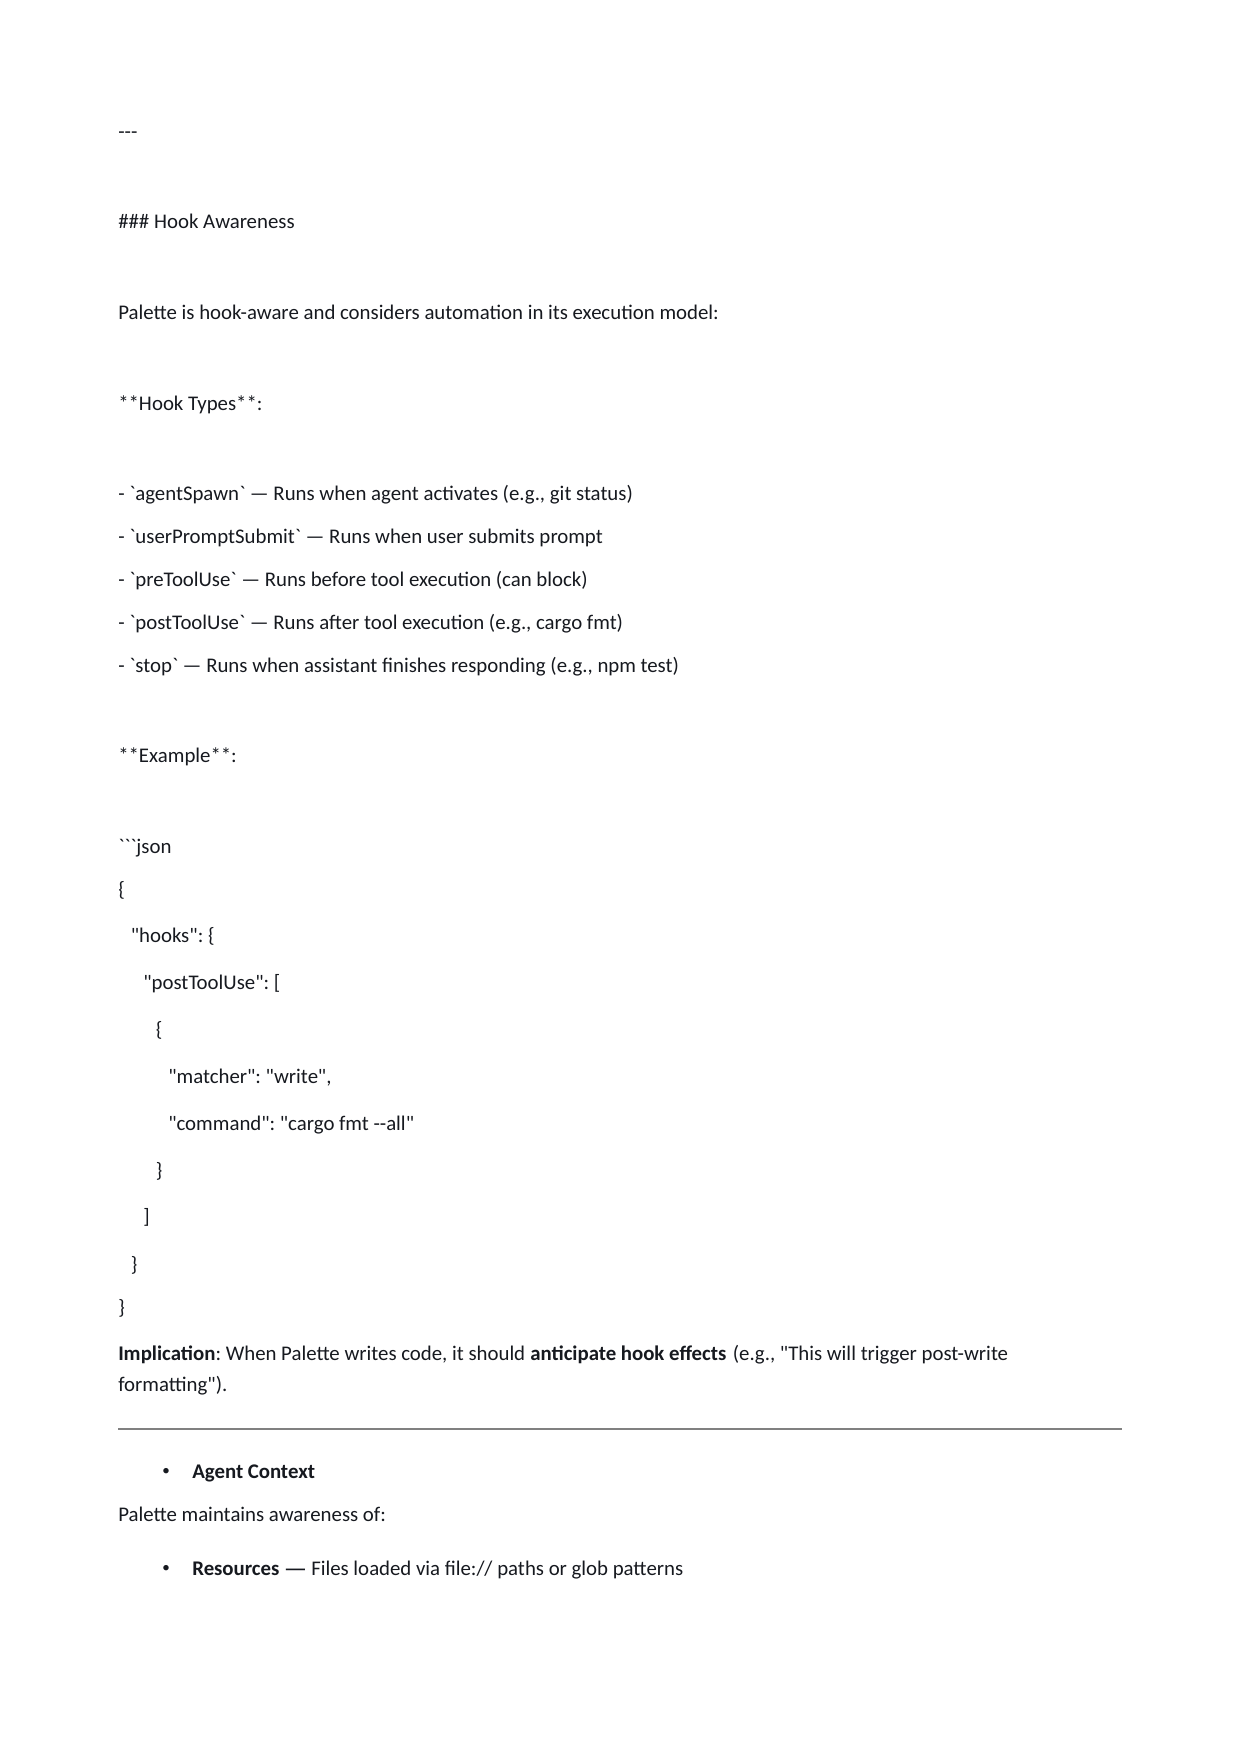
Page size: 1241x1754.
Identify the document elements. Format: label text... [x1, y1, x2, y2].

text - `userPromptSubmit` — Runs when user submits prompt [118, 523, 1122, 548]
text ```json [118, 833, 1122, 858]
list Agent Context [162, 1458, 1122, 1484]
text - `agentSpawn` — Runs when agent activates (e.g., git status) [118, 480, 1122, 506]
text ] [118, 1201, 1122, 1229]
text - `stop` — Runs when assistant finishes responding (e.g., npm test) [118, 652, 1122, 677]
text **Example**: [118, 742, 1122, 768]
text "matcher": "write", [118, 1060, 1122, 1088]
text - `postToolUse` — Runs after tool execution (e.g., cargo fmt) [118, 609, 1122, 634]
text } [118, 1248, 1122, 1276]
list Resources — Files loaded via file:// paths or glob patterns [162, 1544, 1122, 1587]
text --- [118, 118, 1122, 143]
text } [118, 1294, 1122, 1320]
text Palette maintains awareness of: [118, 1501, 1122, 1527]
text "postToolUse": [ [118, 966, 1122, 994]
text - `preToolUse` — Runs before tool execution (can block) [118, 566, 1122, 591]
text Implication: When Palette writes code, it should anticipate hook effects (e.g., "This will trigger post-write formatting"). [118, 1337, 1122, 1397]
text "command": "cargo fmt --all" [118, 1107, 1122, 1135]
text { [118, 876, 1122, 901]
text Palette is hook-aware and considers automation in its execution model: [118, 299, 1122, 324]
text **Hook Types**: [118, 390, 1122, 415]
text { [118, 1013, 1122, 1041]
text } [118, 1154, 1122, 1182]
text "hooks": { [118, 919, 1122, 947]
text ### Hook Awareness [118, 209, 1122, 234]
